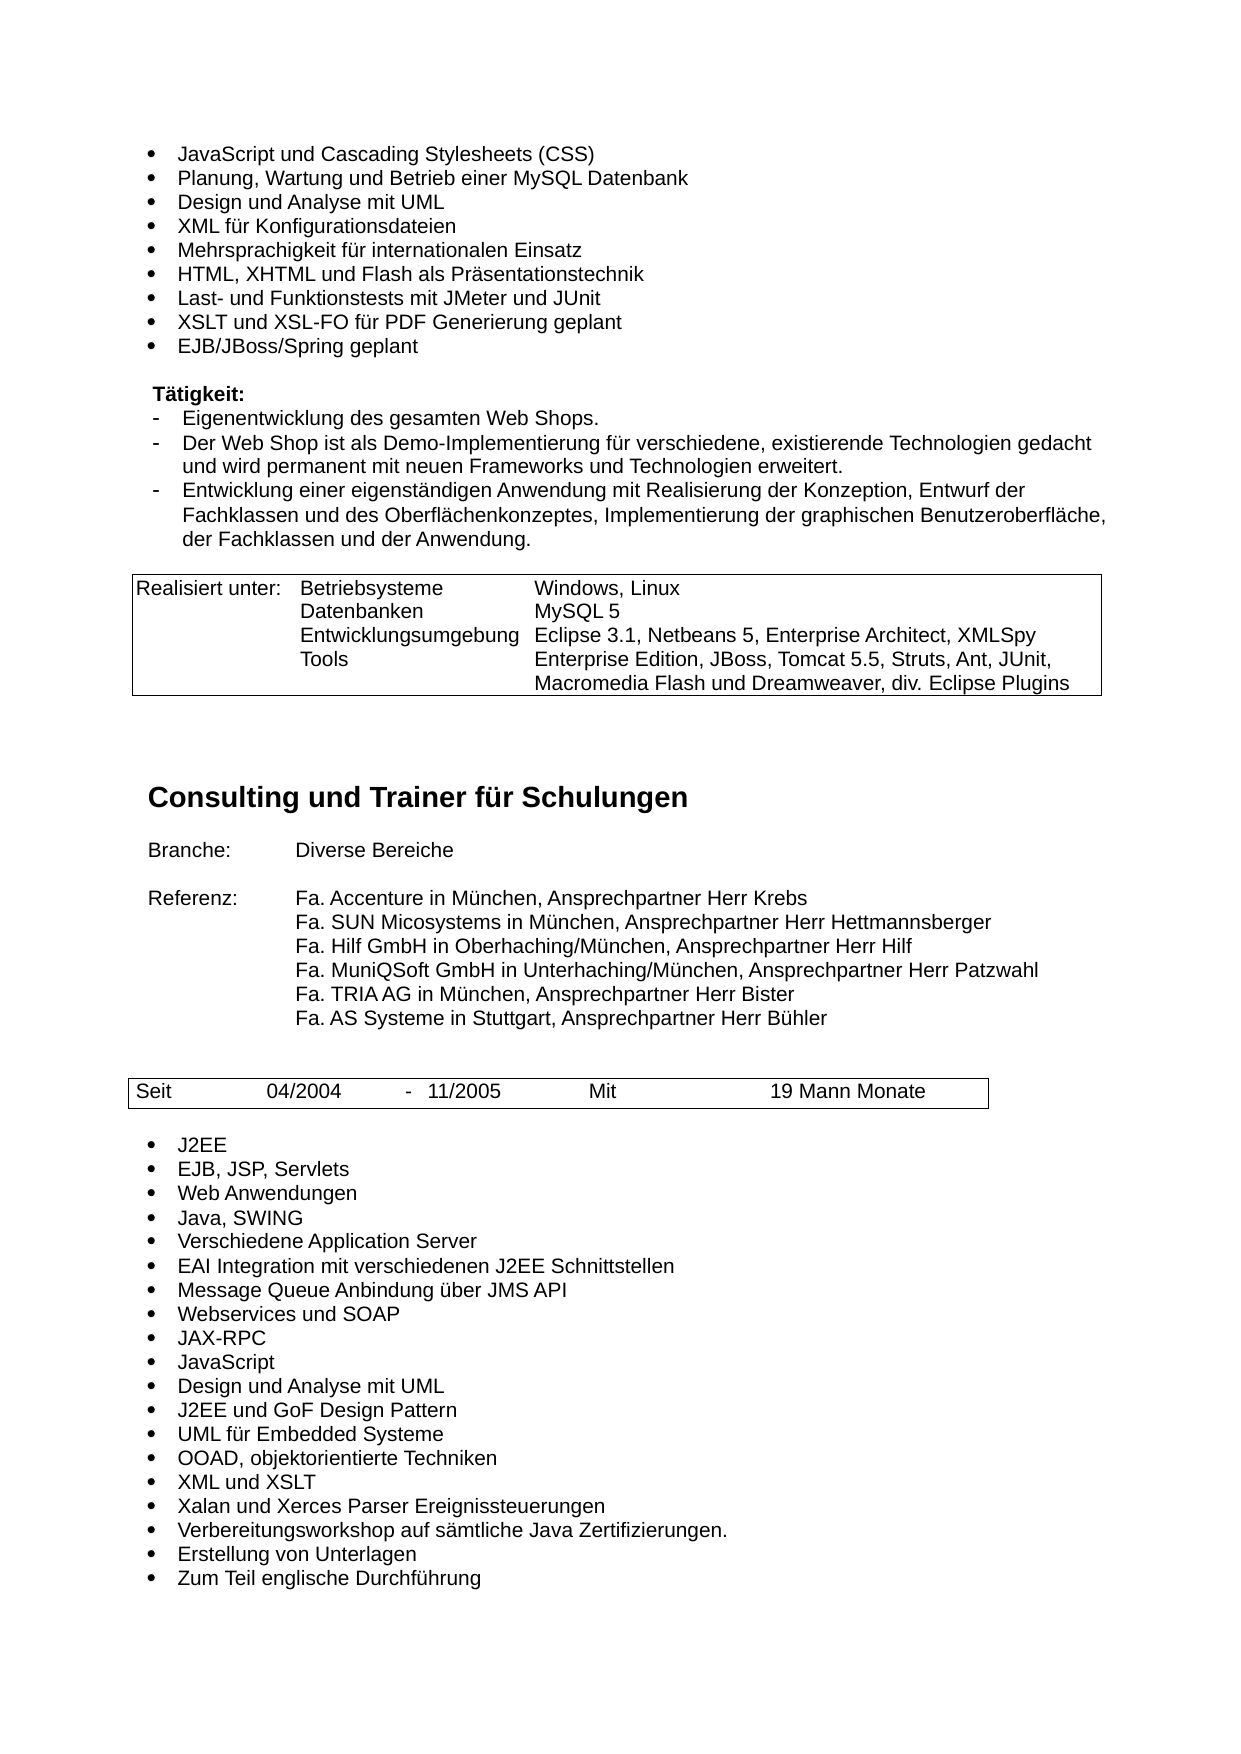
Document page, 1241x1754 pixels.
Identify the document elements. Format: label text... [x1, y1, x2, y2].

text Fa. SUN Micosystems in München, Ansprechpartner Herr Hettmannsberger [221, 910, 1110, 934]
list J2EE [148, 1133, 1110, 1157]
table_cell Entwicklungsumgebung Tools [297, 623, 531, 695]
list Web Anwendungen [148, 1181, 1110, 1205]
table_header - [398, 1079, 420, 1108]
list EJB/JBoss/Spring geplant [148, 334, 1110, 358]
list Webservices und SOAP [148, 1302, 1110, 1326]
list XML für Konfigurationsdateien [148, 214, 1110, 238]
list J2EE und GoF Design Pattern [148, 1398, 1110, 1422]
list JAX-RPC [148, 1326, 1110, 1350]
list Xalan und Xerces Parser Ereignissteuerungen [148, 1494, 1110, 1518]
list Java, SWING [148, 1205, 1110, 1229]
list XSLT und XSL-FO für PDF Generierung geplant [148, 310, 1110, 334]
subtitle Consulting und Trainer für Schulungen [148, 781, 1110, 814]
list JavaScript [148, 1350, 1110, 1374]
list Last- und Funktionstests mit JMeter und JUnit [148, 286, 1110, 310]
list EJB, JSP, Servlets [148, 1157, 1110, 1181]
text Branche: Diverse Bereiche [148, 838, 1110, 862]
text Tätigkeit: [152, 382, 1110, 406]
list Erstellung von Unterlagen [148, 1542, 1110, 1566]
list UML für Embedded Systeme [148, 1422, 1110, 1446]
table_header 19 Mann Monate [763, 1079, 988, 1108]
text Fa. Hilf GmbH in Oberhaching/München, Ansprechpartner Herr Hilf [221, 934, 1110, 958]
list Verbereitungsworkshop auf sämtliche Java Zertifizierungen. [148, 1518, 1110, 1542]
table_header Betriebsysteme Datenbanken [297, 575, 531, 623]
list HTML, XHTML und Flash als Präsentationstechnik [148, 262, 1110, 286]
list Design und Analyse mit UML [148, 1374, 1110, 1398]
table_header 11/2005 [420, 1079, 581, 1108]
list Message Queue Anbindung über JMS API [148, 1277, 1110, 1302]
list JavaScript und Cascading Stylesheets (CSS) [148, 142, 1110, 166]
table_header 04/2004 [259, 1079, 398, 1108]
list Design und Analyse mit UML [148, 190, 1110, 214]
text Fa. TRIA AG in München, Ansprechpartner Herr Bister [221, 982, 1110, 1006]
table_header Seit [129, 1079, 259, 1108]
table_header Mit [581, 1079, 762, 1108]
list Eigenentwicklung des gesamten Web Shops. [152, 406, 1110, 430]
text Fa. MuniQSoft GmbH in Unterhaching/München, Ansprechpartner Herr Patzwahl [221, 958, 1110, 982]
list Zum Teil englische Durchführung [148, 1566, 1110, 1590]
list OOAD, objektorientierte Techniken [148, 1446, 1110, 1470]
list Verschiedene Application Server [148, 1229, 1110, 1253]
list XML und XSLT [148, 1470, 1110, 1494]
list Entwicklung einer eigenständigen Anwendung mit Realisierung der Konzeption, Entwurf der Fachklassen und des Oberflächenkonzeptes, Implementierung der graphischen Benutzeroberfläche, der Fachklassen und der Anwendung. [152, 478, 1110, 550]
table_cell Eclipse 3.1, Netbeans 5, Enterprise Architect, XMLSpy Enterprise Edition, JBoss, Tomcat 5.5, Struts, Ant, JUnit, Macromedia Flash und Dreamweaver, div. Eclipse Plugins [531, 623, 1101, 695]
table_header Windows, Linux MySQL 5 [531, 575, 1101, 623]
text Referenz: Fa. Accenture in München, Ansprechpartner Herr Krebs [148, 886, 1110, 910]
list Der Web Shop ist als Demo-Implementierung für verschiedene, existierende Technologien gedacht und wird permanent mit neuen Frameworks und Technologien erweitert. [152, 430, 1110, 478]
table_cell [133, 623, 297, 695]
list EAI Integration mit verschiedenen J2EE Schnittstellen [148, 1253, 1110, 1277]
list Mehrsprachigkeit für internationalen Einsatz [148, 238, 1110, 262]
text Fa. AS Systeme in Stuttgart, Ansprechpartner Herr Bühler [221, 1006, 1110, 1030]
table_header Realisiert unter: [133, 575, 297, 623]
list Planung, Wartung und Betrieb einer MySQL Datenbank [148, 166, 1110, 190]
